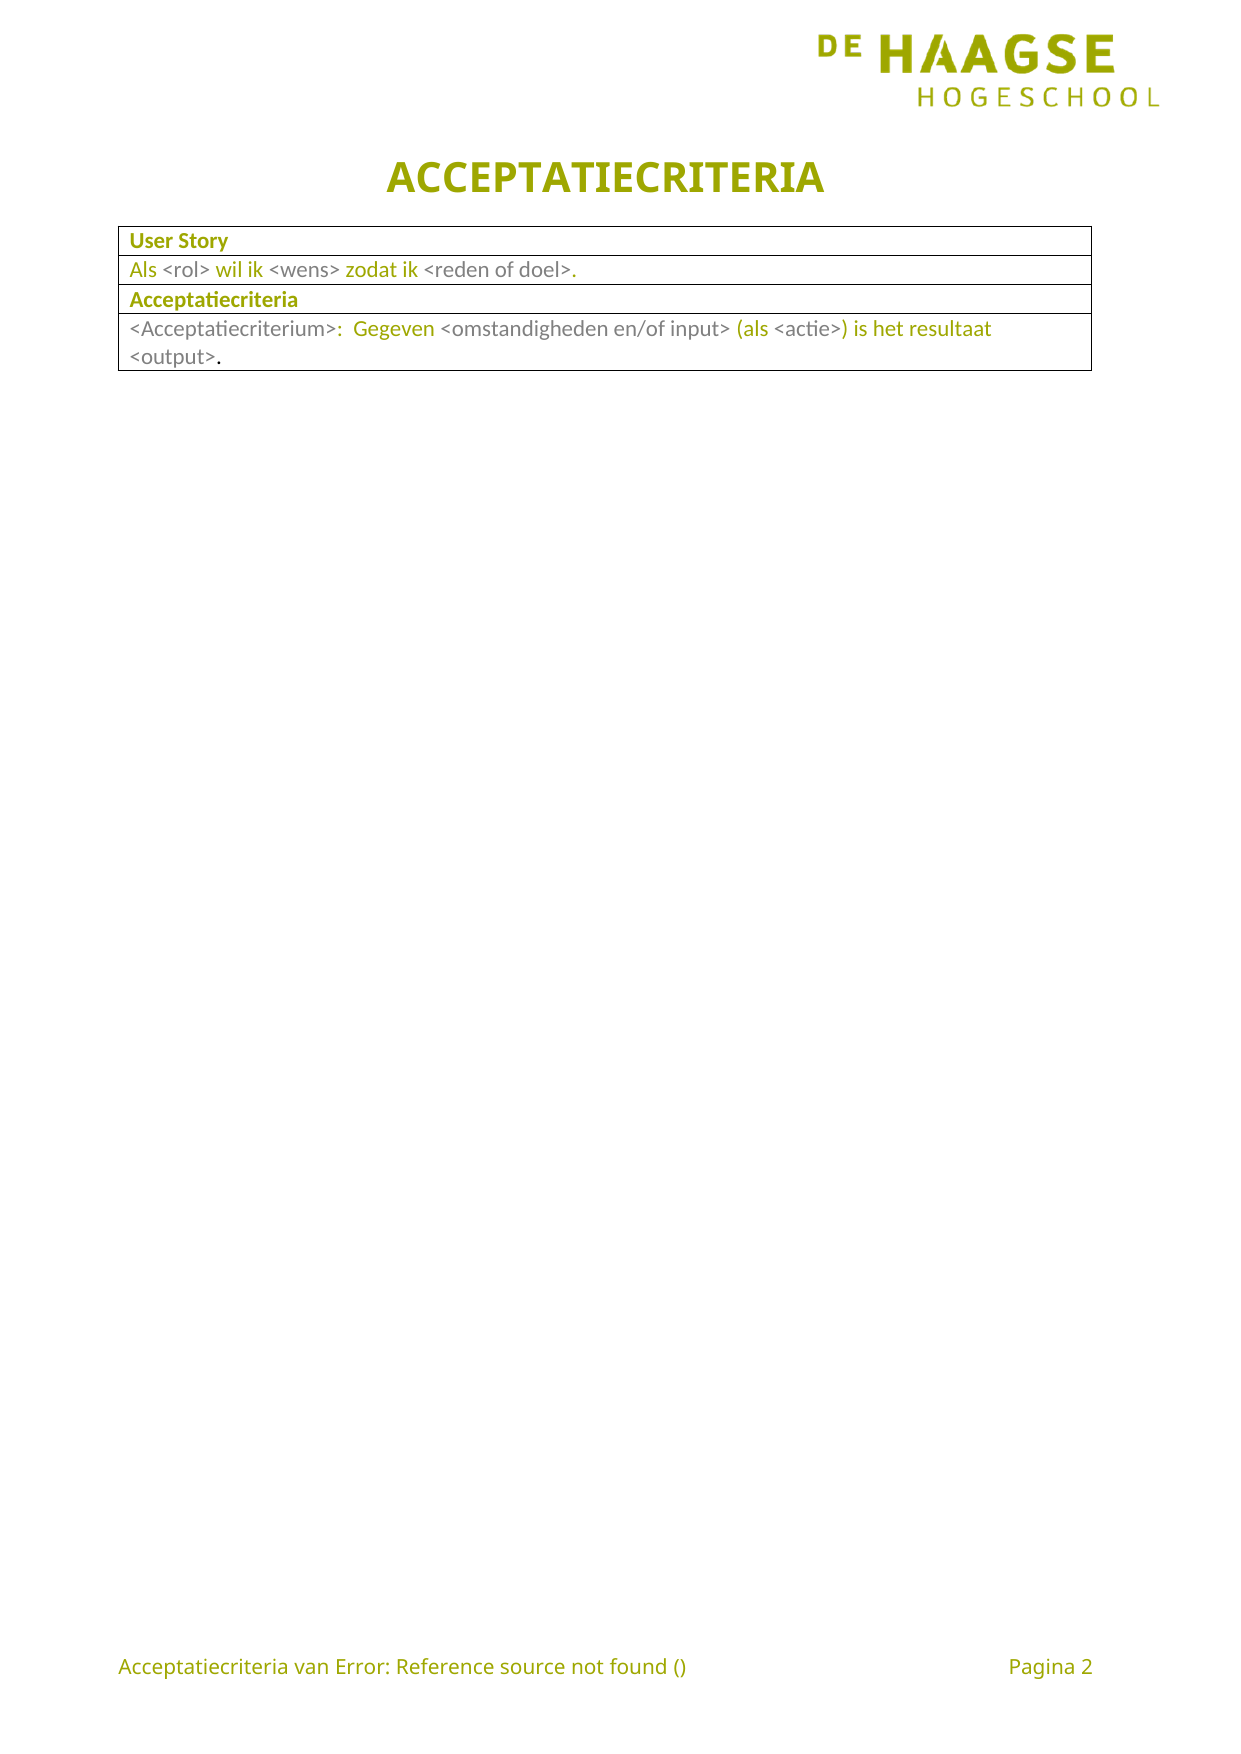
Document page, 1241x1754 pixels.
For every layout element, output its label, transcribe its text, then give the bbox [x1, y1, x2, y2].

table_cell Als <rol> wil ik <wens> zodat ik <reden of doel>. [119, 256, 1091, 284]
table_cell <Acceptatiecriterium>: Gegeven <omstandigheden en/of input> (als <actie>) is het resultaat <output>. [119, 314, 1091, 370]
text ACCEPTATIECRITERIA [118, 148, 1093, 204]
table_cell Acceptatiecriteria [119, 285, 1091, 313]
table_header User Story [119, 227, 1091, 254]
picture [797, 13, 1180, 127]
